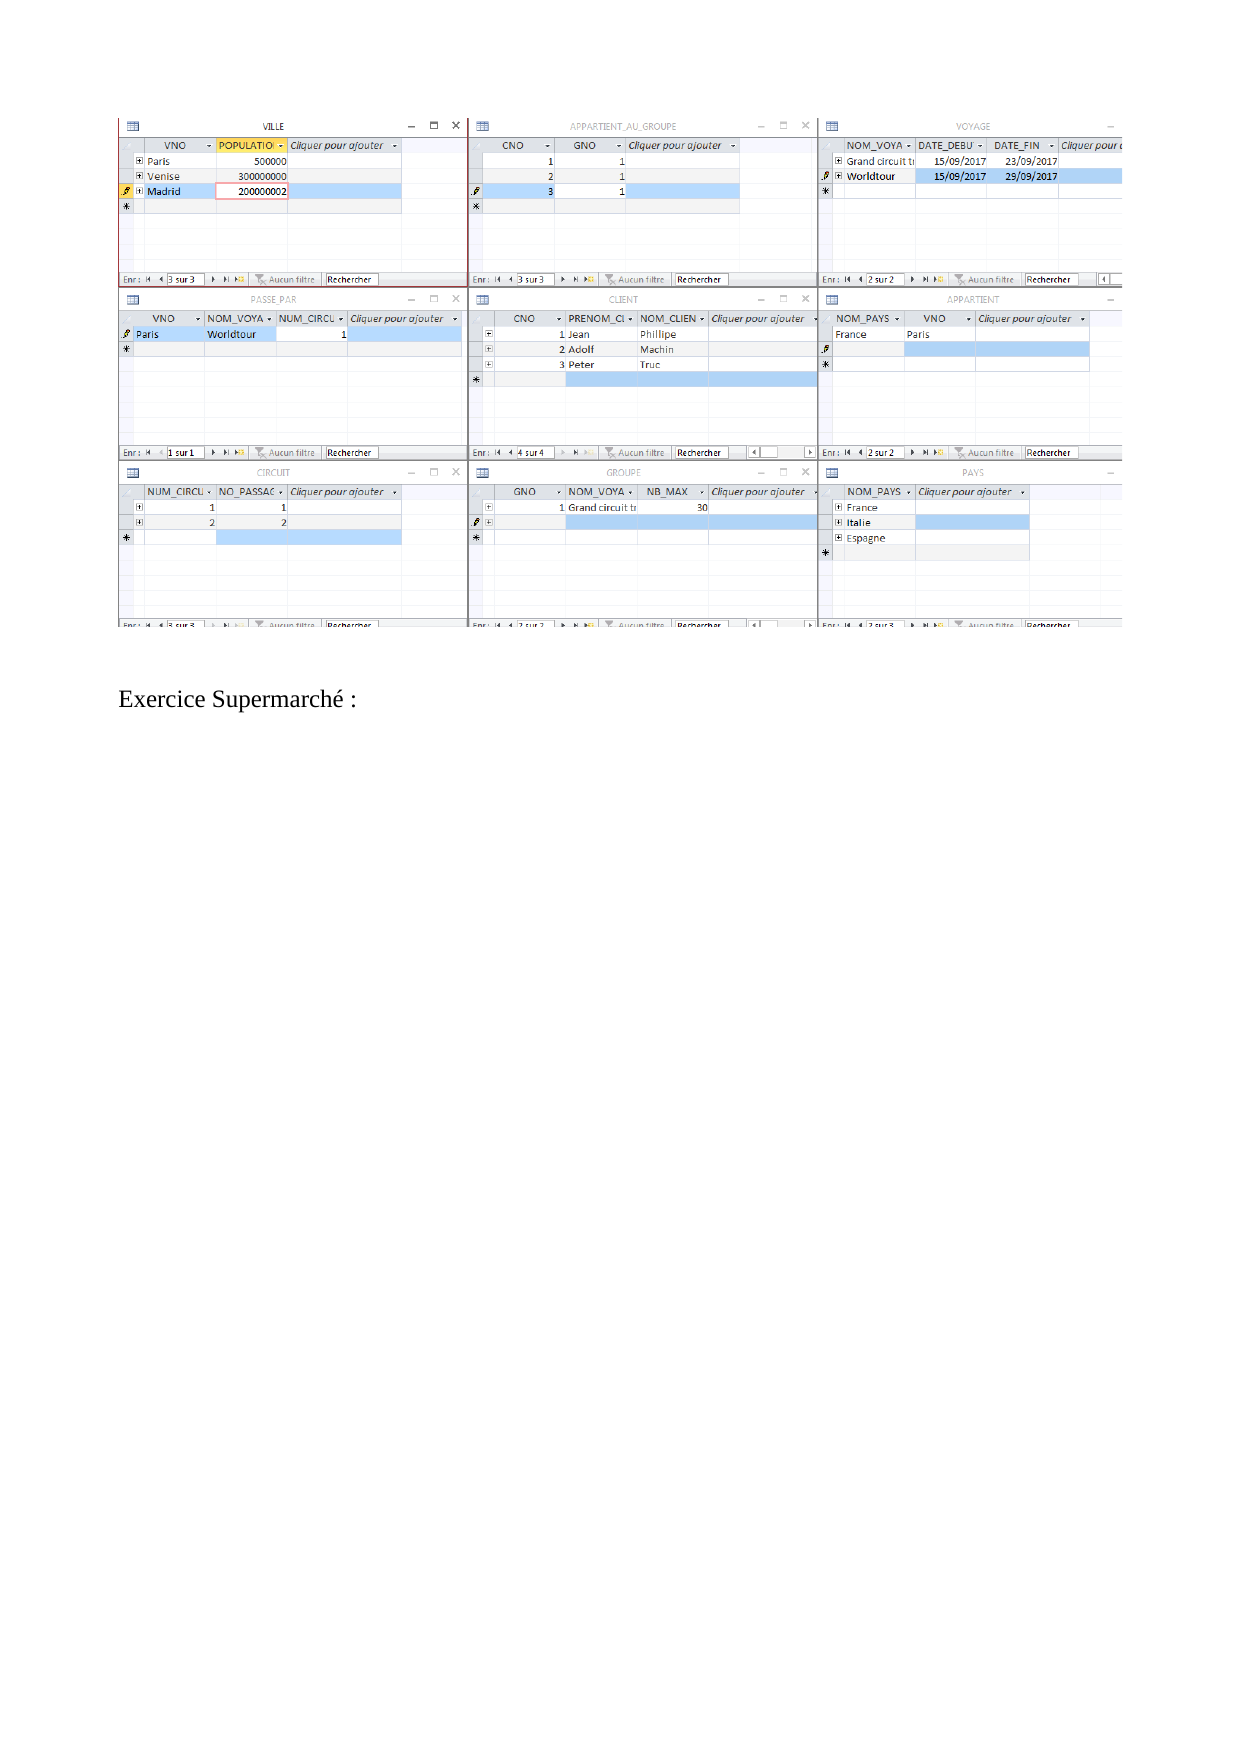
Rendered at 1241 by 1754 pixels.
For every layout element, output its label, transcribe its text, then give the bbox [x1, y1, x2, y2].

picture [118, 118, 1123, 627]
text Exercice Supermarché : [118, 684, 1122, 713]
